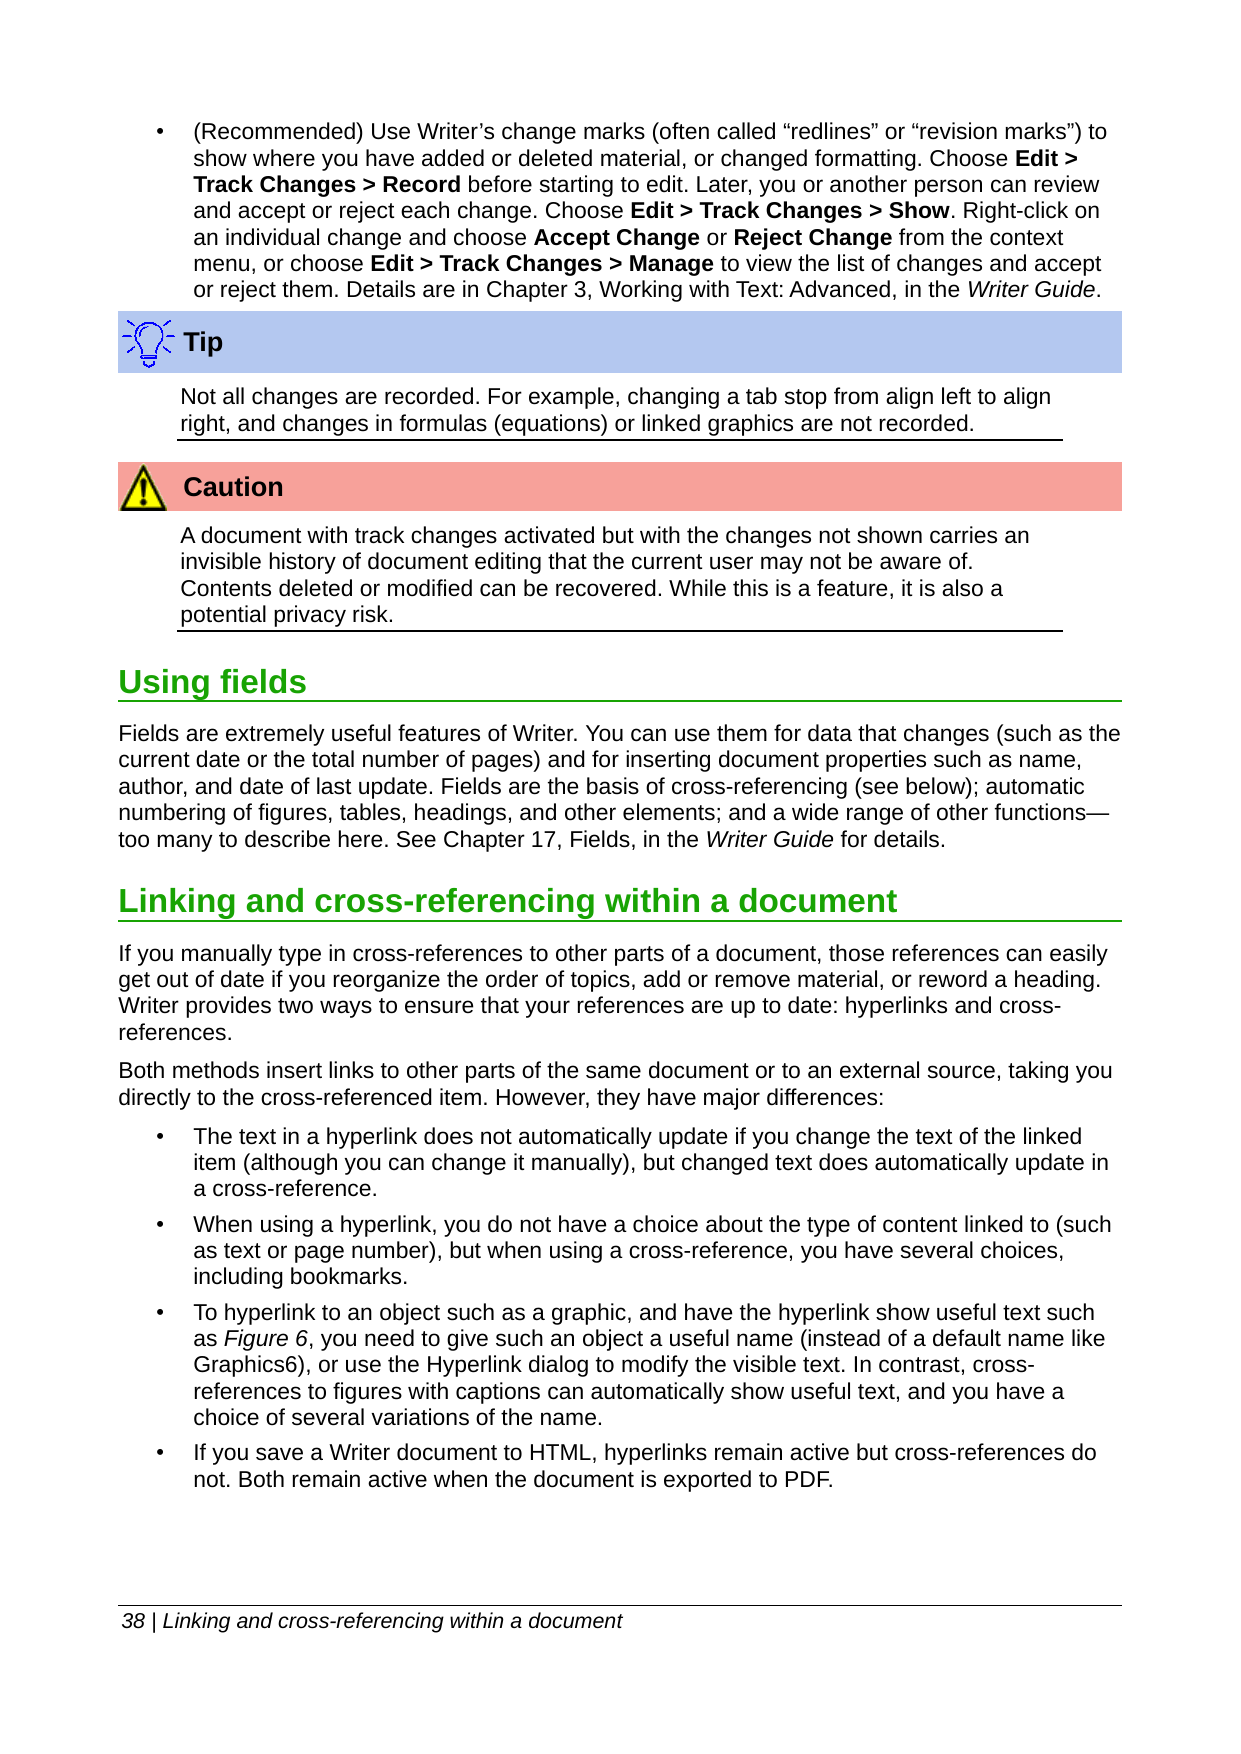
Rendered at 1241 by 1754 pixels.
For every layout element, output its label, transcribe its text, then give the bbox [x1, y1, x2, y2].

text Fields are extremely useful features of Writer. You can use them for data that changes (such as the current date or the total number of pages) and for inserting document properties such as name, author, and date of last update. Fields are the basis of cross-referencing (see below); automatic numbering of figures, tables, headings, and other elements; and a wide range of other functions—too many to describe here. See Chapter 17, Fields, in the Writer Guide for details. [118, 720, 1122, 852]
text A document with track changes activated but with the changes not shown carries an invisible history of document editing that the current user may not be aware of. Contents deleted or modified can be recovered. While this is a feature, it is also a potential privacy risk. [177, 519, 1063, 630]
picture [119, 463, 167, 511]
subtitle Caution [118, 462, 1122, 511]
list When using a hyperlink, you do not have a choice about the type of content linked to (such as text or page number), but when using a cross-reference, you have several choices, including bookmarks. [156, 1211, 1122, 1290]
text Both methods insert links to other parts of the same document or to an external source, taking you directly to the cross-referenced item. However, they have major differences: [118, 1057, 1122, 1110]
picture [119, 312, 179, 372]
text Not all changes are recorded. For example, changing a tab stop from align left to align right, and changes in formulas (equations) or linked graphics are not recorded. [177, 380, 1063, 439]
list To hyperlink to an object such as a graphic, and have the hyperlink show useful text such as Figure 6, you need to give such an object a useful name (instead of a default name like Graphics6), or use the Hyperlink dialog to modify the visible text. In contrast, cross-references to figures with captions can automatically show useful text, and you have a choice of several variations of the name. [156, 1298, 1122, 1430]
subtitle Linking and cross-referencing within a document [118, 881, 1122, 920]
text If you manually type in cross-references to other parts of a document, those references can easily get out of date if you reorganize the order of topics, add or remove material, or reword a heading. Writer provides two ways to ensure that your references are up to date: hyperlinks and cross-references. [118, 939, 1122, 1045]
list The text in a hyperlink does not automatically update if you change the text of the linked item (although you can change it manually), but changed text does automatically update in a cross-reference. [156, 1123, 1122, 1202]
list If you save a Writer document to HTML, hyperlinks remain active but cross-references do not. Both remain active when the document is exported to PDF. [156, 1439, 1122, 1492]
subtitle Tip [118, 311, 1122, 373]
list (Recommended) Use Writer’s change marks (often called “redlines” or “revision marks”) to show where you have added or deleted material, or changed formatting. Choose Edit > Track Changes > Record before starting to edit. Later, you or another person can review and accept or reject each change. Choose Edit > Track Changes > Show. Right-click on an individual change and choose Accept Change or Reject Change from the context menu, or choose Edit > Track Changes > Manage to view the list of changes and accept or reject them. Details are in Chapter 3, Working with Text: Advanced, in the Writer Guide. [156, 118, 1122, 303]
subtitle Using fields [118, 662, 1122, 700]
